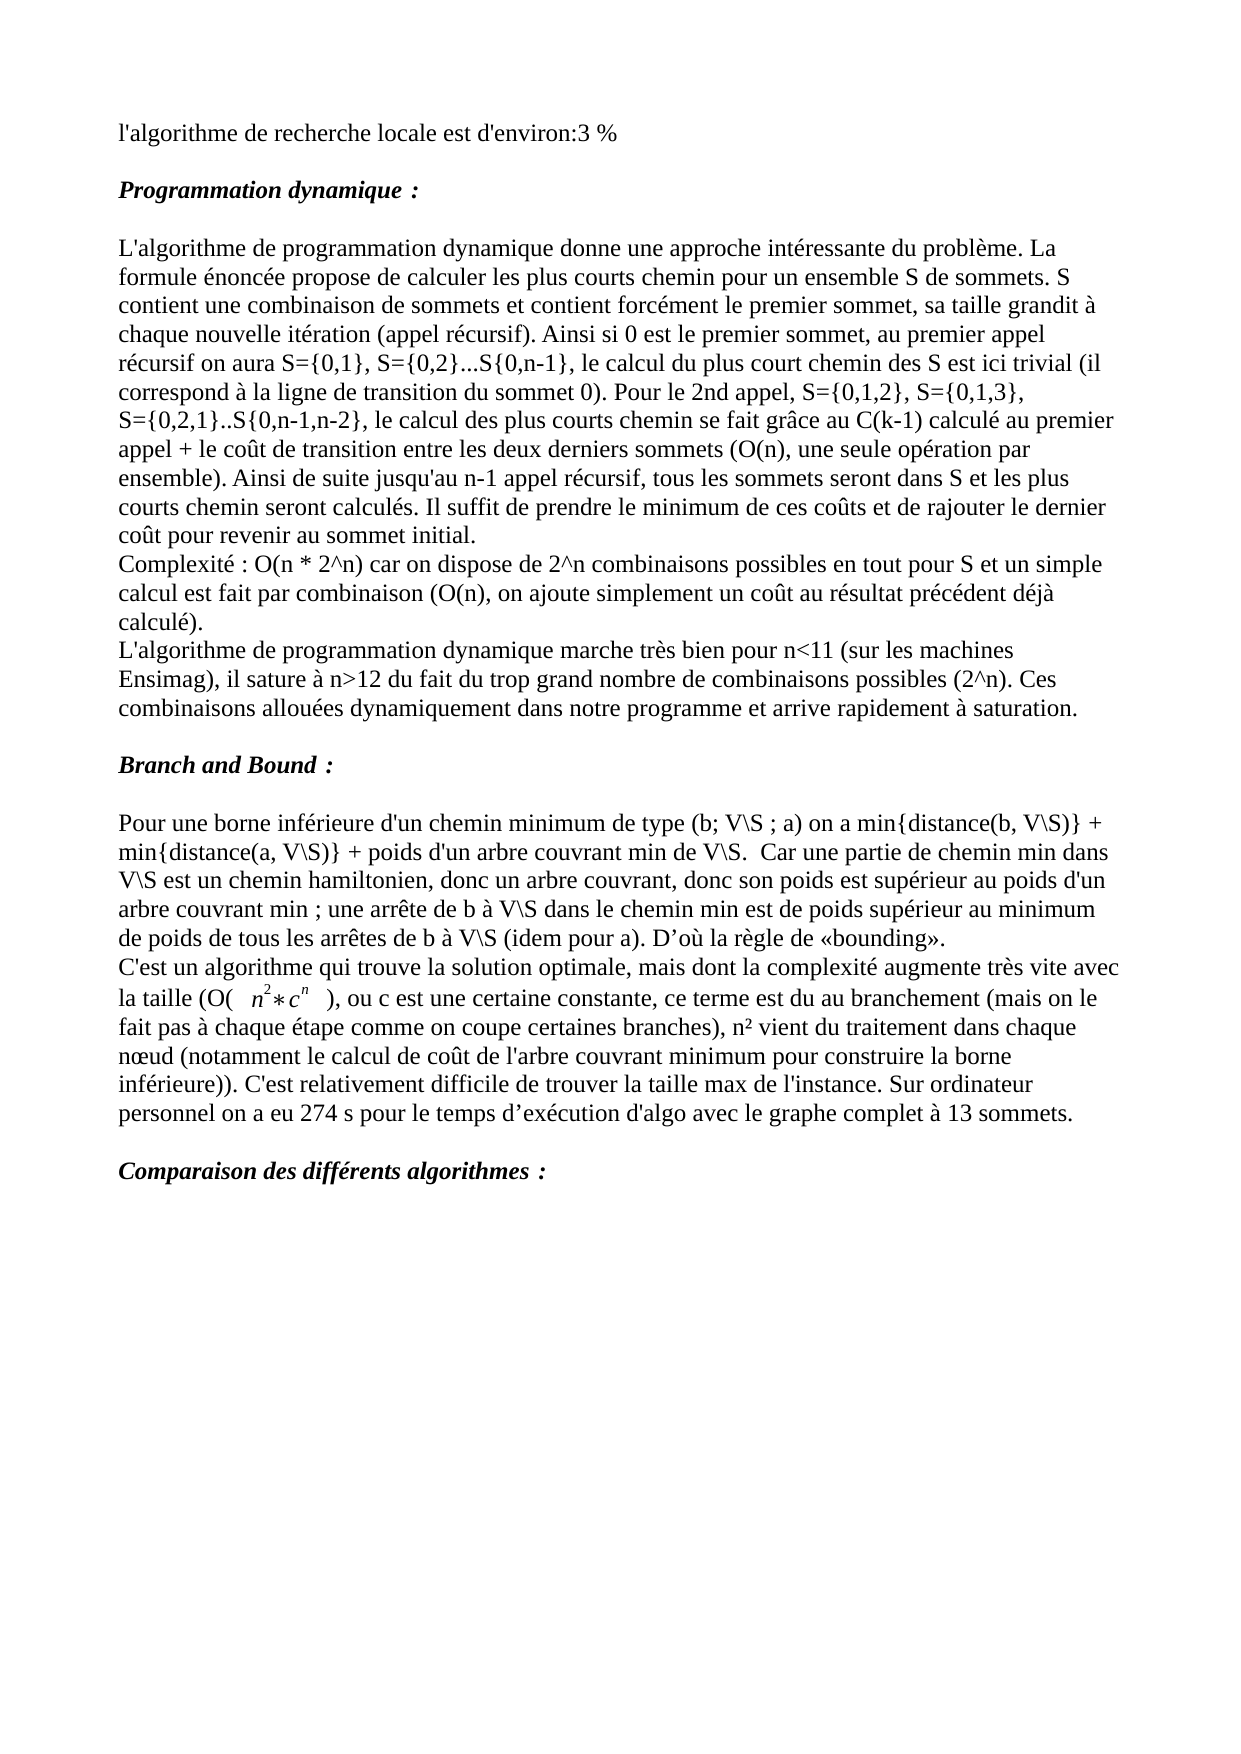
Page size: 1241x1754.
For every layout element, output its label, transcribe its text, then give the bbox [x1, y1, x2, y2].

text Branch and Bound : [118, 751, 1122, 779]
text L'algorithme de programmation dynamique donne une approche intéressante du problème. La formule énoncée propose de calculer les plus courts chemin pour un ensemble S de sommets. S contient une combinaison de sommets et contient forcément le premier sommet, sa taille grandit à chaque nouvelle itération (appel récursif). Ainsi si 0 est le premier sommet, au premier appel récursif on aura S={0,1}, S={0,2}...S{0,n-1}, le calcul du plus court chemin des S est ici trivial (il correspond à la ligne de transition du sommet 0). Pour le 2nd appel, S={0,1,2}, S={0,1,3}, S={0,2,1}..S{0,n-1,n-2}, le calcul des plus courts chemin se fait grâce au C(k-1) calculé au premier appel + le coût de transition entre les deux derniers sommets (O(n), une seule opération par ensemble). Ainsi de suite jusqu'au n-1 appel récursif, tous les sommets seront dans S et les plus courts chemin seront calculés. Il suffit de prendre le minimum de ces coûts et de rajouter le dernier coût pour revenir au sommet initial. [118, 233, 1122, 549]
text Complexité : O(n * 2^n) car on dispose de 2^n combinaisons possibles en tout pour S et un simple calcul est fait par combinaison (O(n), on ajoute simplement un coût au résultat précédent déjà calculé). [118, 549, 1122, 636]
text Programmation dynamique : [118, 176, 1122, 204]
text Comparaison des différents algorithmes : [118, 1156, 1122, 1184]
text C'est un algorithme qui trouve la solution optimale, mais dont la complexité augmente très vite avec la taille (O(), ou c est une certaine constante, ce terme est du au branchement (mais on le fait pas à chaque étape comme on coupe certaines branches), n² vient du traitement dans chaque nœud (notamment le calcul de coût de l'arbre couvrant minimum pour construire la borne inférieure)). C'est relativement difficile de trouver la taille max de l'instance. Sur ordinateur personnel on a eu 274 s pour le temps d’exécution d'algo avec le graphe complet à 13 sommets. [118, 952, 1122, 1127]
text L'algorithme de programmation dynamique marche très bien pour n<11 (sur les machines Ensimag), il sature à n>12 du fait du trop grand nombre de combinaisons possibles (2^n). Ces combinaisons allouées dynamiquement dans notre programme et arrive rapidement à saturation. [118, 636, 1122, 722]
text Pour une borne inférieure d'un chemin minimum de type (b; V\S ; a) on a min{distance(b, V\S)} + min{distance(a, V\S)} + poids d'un arbre couvrant min de V\S. Car une partie de chemin min dans V\S est un chemin hamiltonien, donc un arbre couvrant, donc son poids est supérieur au poids d'un arbre couvrant min ; une arrête de b à V\S dans le chemin min est de poids supérieur au minimum de poids de tous les arrêtes de b à V\S (idem pour a). D’où la règle de «bounding». [118, 808, 1122, 952]
text l'algorithme de recherche locale est d'environ:3 % [118, 118, 1122, 147]
